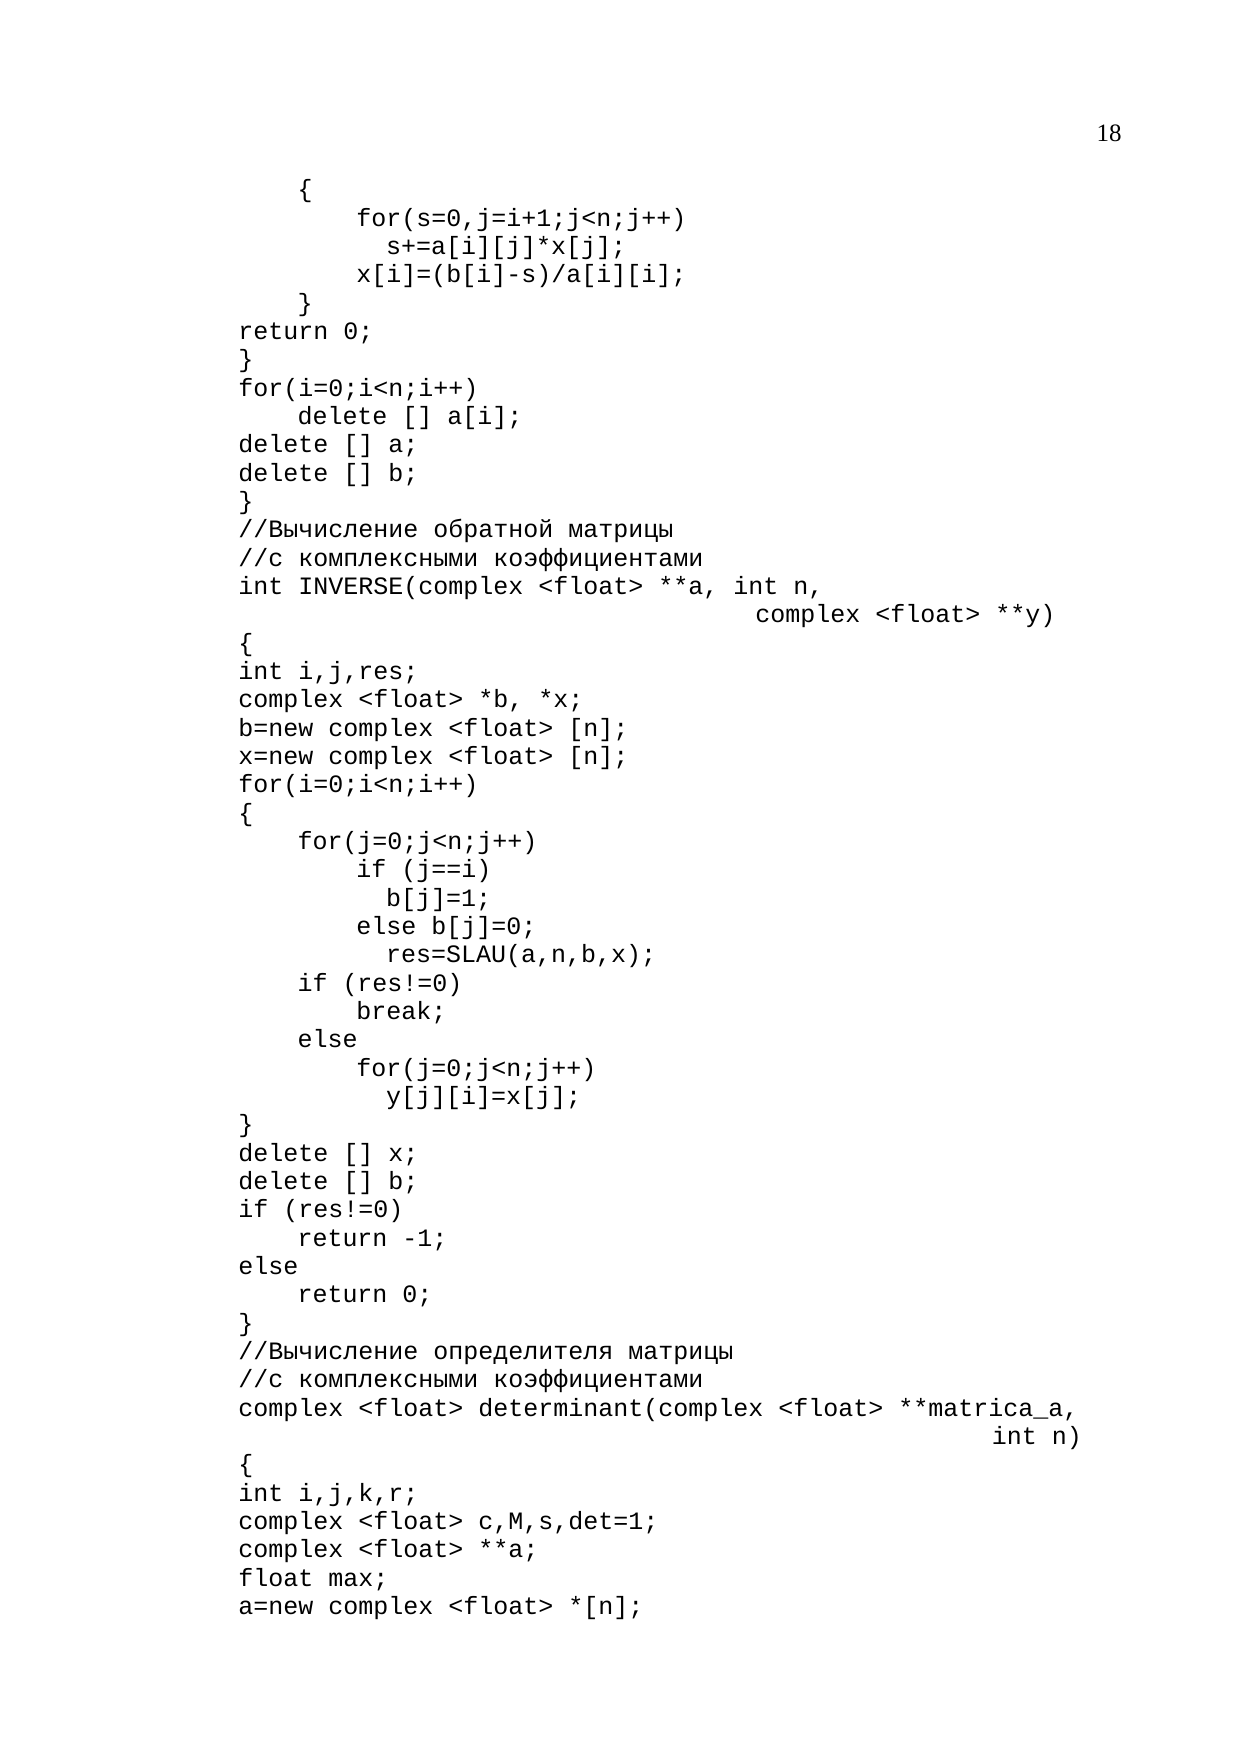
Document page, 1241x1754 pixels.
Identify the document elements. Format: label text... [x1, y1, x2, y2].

text y[j][i]=x[j]; [238, 1084, 1121, 1112]
text } [238, 347, 1121, 375]
text b[j]=1; [238, 885, 1121, 914]
text } [238, 1310, 1121, 1339]
text delete [] b; [238, 460, 1121, 489]
text for(i=0;i<n;i++) [238, 375, 1121, 404]
text else [238, 1254, 1121, 1282]
text if (res!=0) [238, 970, 1121, 999]
text x[i]=(b[i]-s)/a[i][i]; [238, 262, 1121, 290]
text } [238, 1112, 1121, 1140]
text { [238, 800, 1121, 829]
text //с комплексными коэффициентами [238, 1367, 1121, 1395]
text delete [] x; [238, 1140, 1121, 1169]
text return -1; [238, 1225, 1121, 1254]
text { [238, 177, 1121, 205]
text a=new complex <float> *[n]; [238, 1594, 1121, 1622]
text if (j==i) [238, 857, 1121, 885]
text complex <float> **y) [238, 602, 1121, 630]
text { [238, 630, 1121, 659]
text complex <float> *b, *x; [238, 687, 1121, 715]
text complex <float> c,M,s,det=1; [238, 1509, 1121, 1537]
text } [238, 290, 1121, 319]
text x=new complex <float> [n]; [238, 744, 1121, 772]
text else [238, 1027, 1121, 1055]
text break; [238, 999, 1121, 1027]
text //с комплексными коэффициентами [238, 545, 1121, 574]
text delete [] a; [238, 432, 1121, 460]
text else b[j]=0; [238, 914, 1121, 942]
text } [238, 489, 1121, 517]
text res=SLAU(a,n,b,x); [238, 942, 1121, 970]
text int n) [238, 1424, 1121, 1452]
text delete [] a[i]; [238, 404, 1121, 432]
text return 0; [238, 1282, 1121, 1310]
text int INVERSE(complex <float> **a, int n, [238, 574, 1121, 602]
text { [238, 1452, 1121, 1480]
text int i,j,res; [238, 659, 1121, 687]
text for(j=0;j<n;j++) [238, 1055, 1121, 1084]
text complex <float> **a; [238, 1537, 1121, 1565]
text //Вычисление определителя матрицы [238, 1339, 1121, 1367]
text b=new complex <float> [n]; [238, 715, 1121, 744]
text int i,j,k,r; [238, 1480, 1121, 1509]
text for(i=0;i<n;i++) [238, 772, 1121, 800]
text complex <float> determinant(complex <float> **matrica_a, [238, 1395, 1121, 1424]
text for(j=0;j<n;j++) [238, 829, 1121, 857]
text for(s=0,j=i+1;j<n;j++) [238, 205, 1121, 234]
text return 0; [238, 319, 1121, 347]
text float max; [238, 1565, 1121, 1594]
text s+=a[i][j]*x[j]; [238, 234, 1121, 262]
text delete [] b; [238, 1169, 1121, 1197]
text //Вычисление обратной матрицы [238, 517, 1121, 545]
text if (res!=0) [238, 1197, 1121, 1225]
